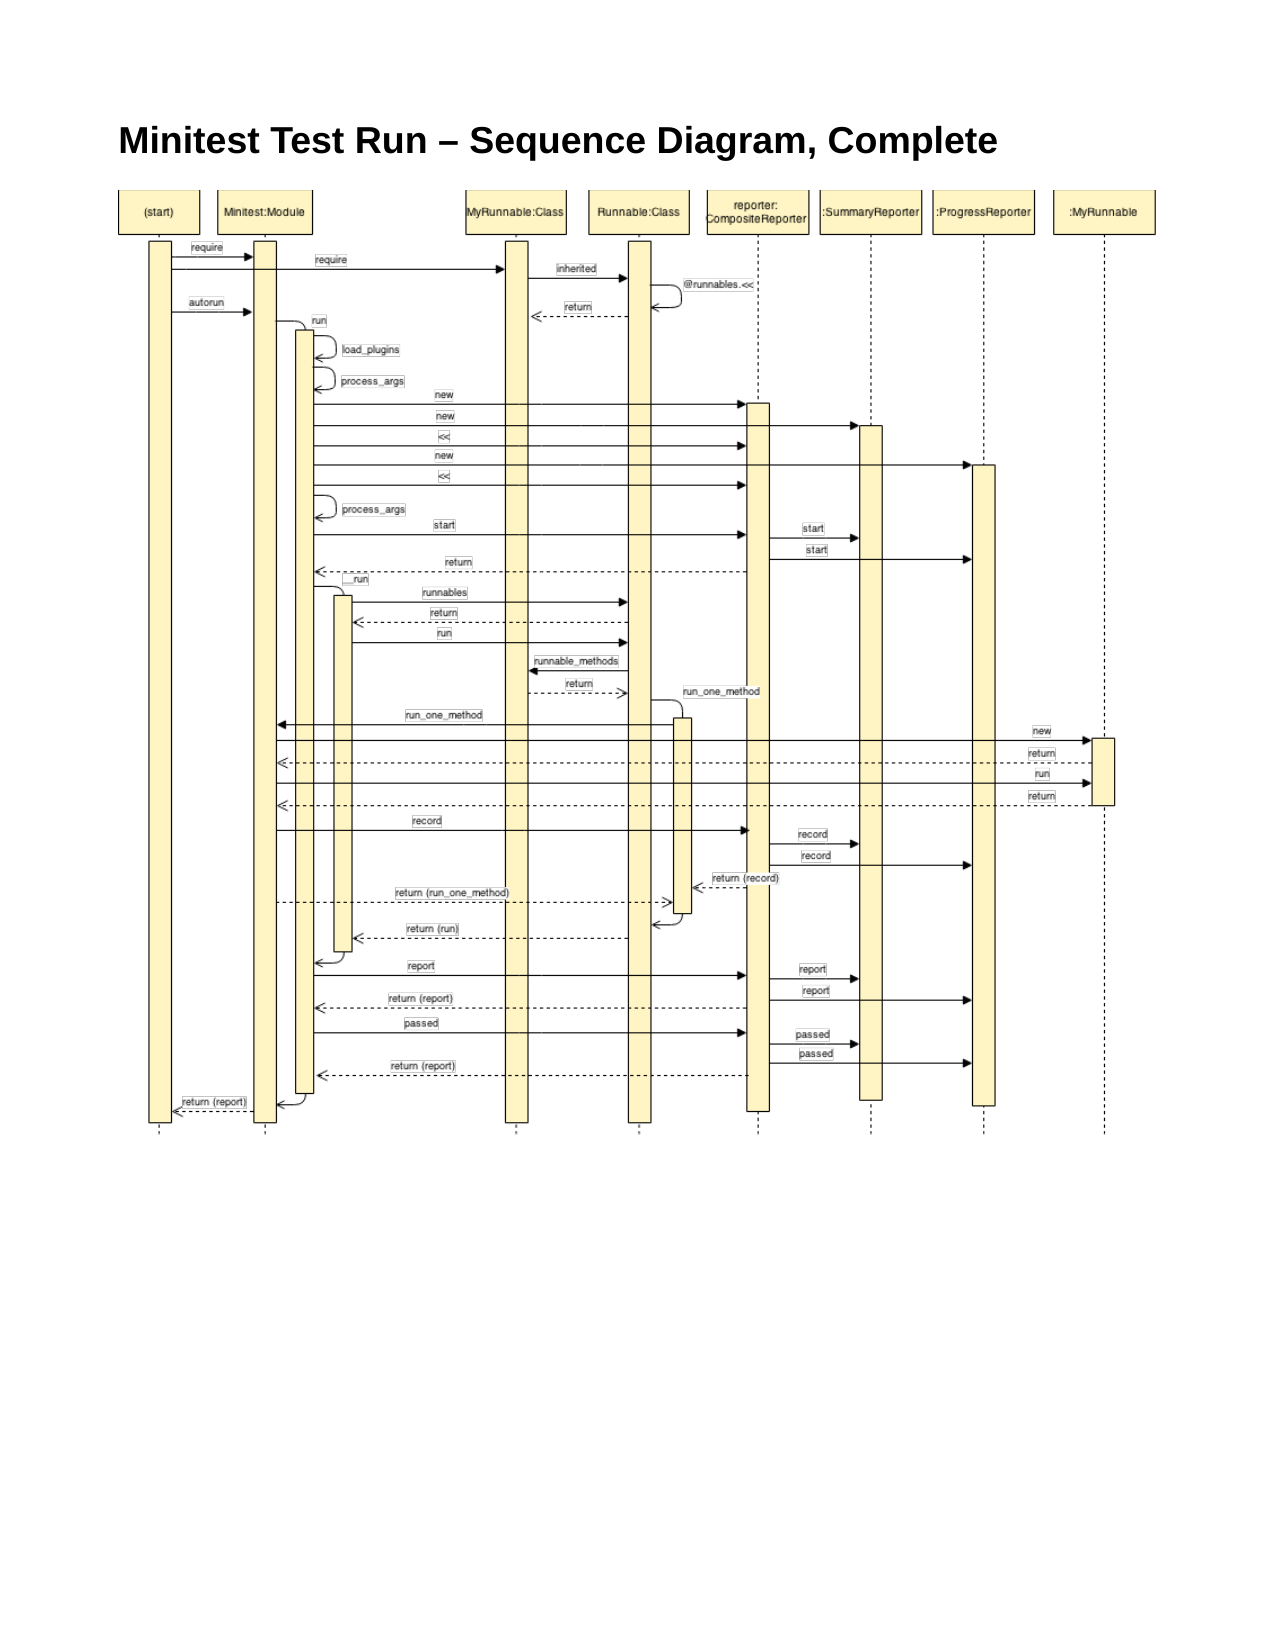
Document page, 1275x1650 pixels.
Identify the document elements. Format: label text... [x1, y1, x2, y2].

picture [118, 190, 1157, 1138]
text Minitest Test Run – Sequence Diagram, Complete [118, 118, 1157, 161]
